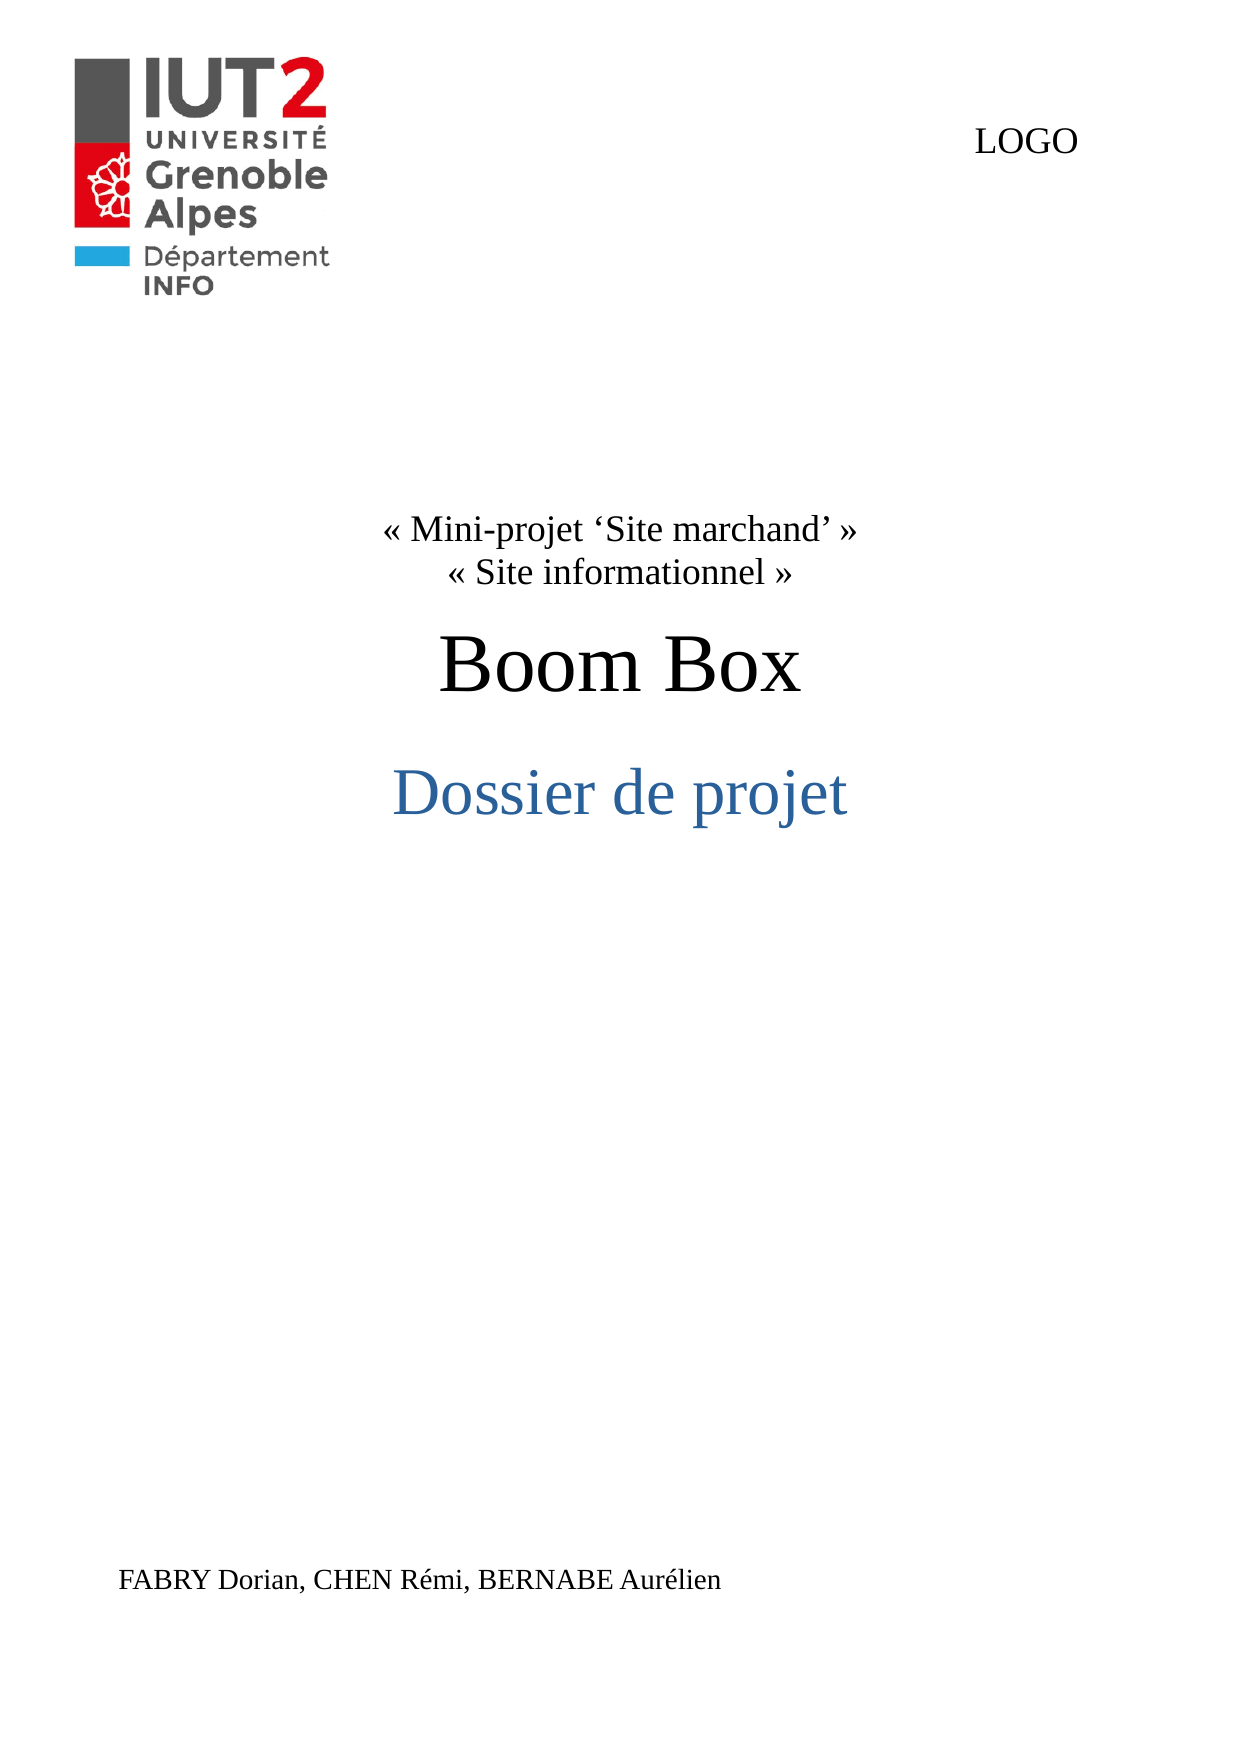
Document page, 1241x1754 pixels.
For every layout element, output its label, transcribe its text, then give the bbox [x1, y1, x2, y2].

text « Mini-projet ‘Site marchand’ » [118, 506, 1122, 549]
text Boom Box [118, 613, 1122, 709]
text « Site informationnel » [118, 549, 1122, 592]
text FABRY Dorian, CHEN Rémi, BERNABE Aurélien [118, 1562, 1122, 1596]
text LOGO [332, 118, 1122, 161]
text Dossier de projet [118, 752, 1122, 829]
